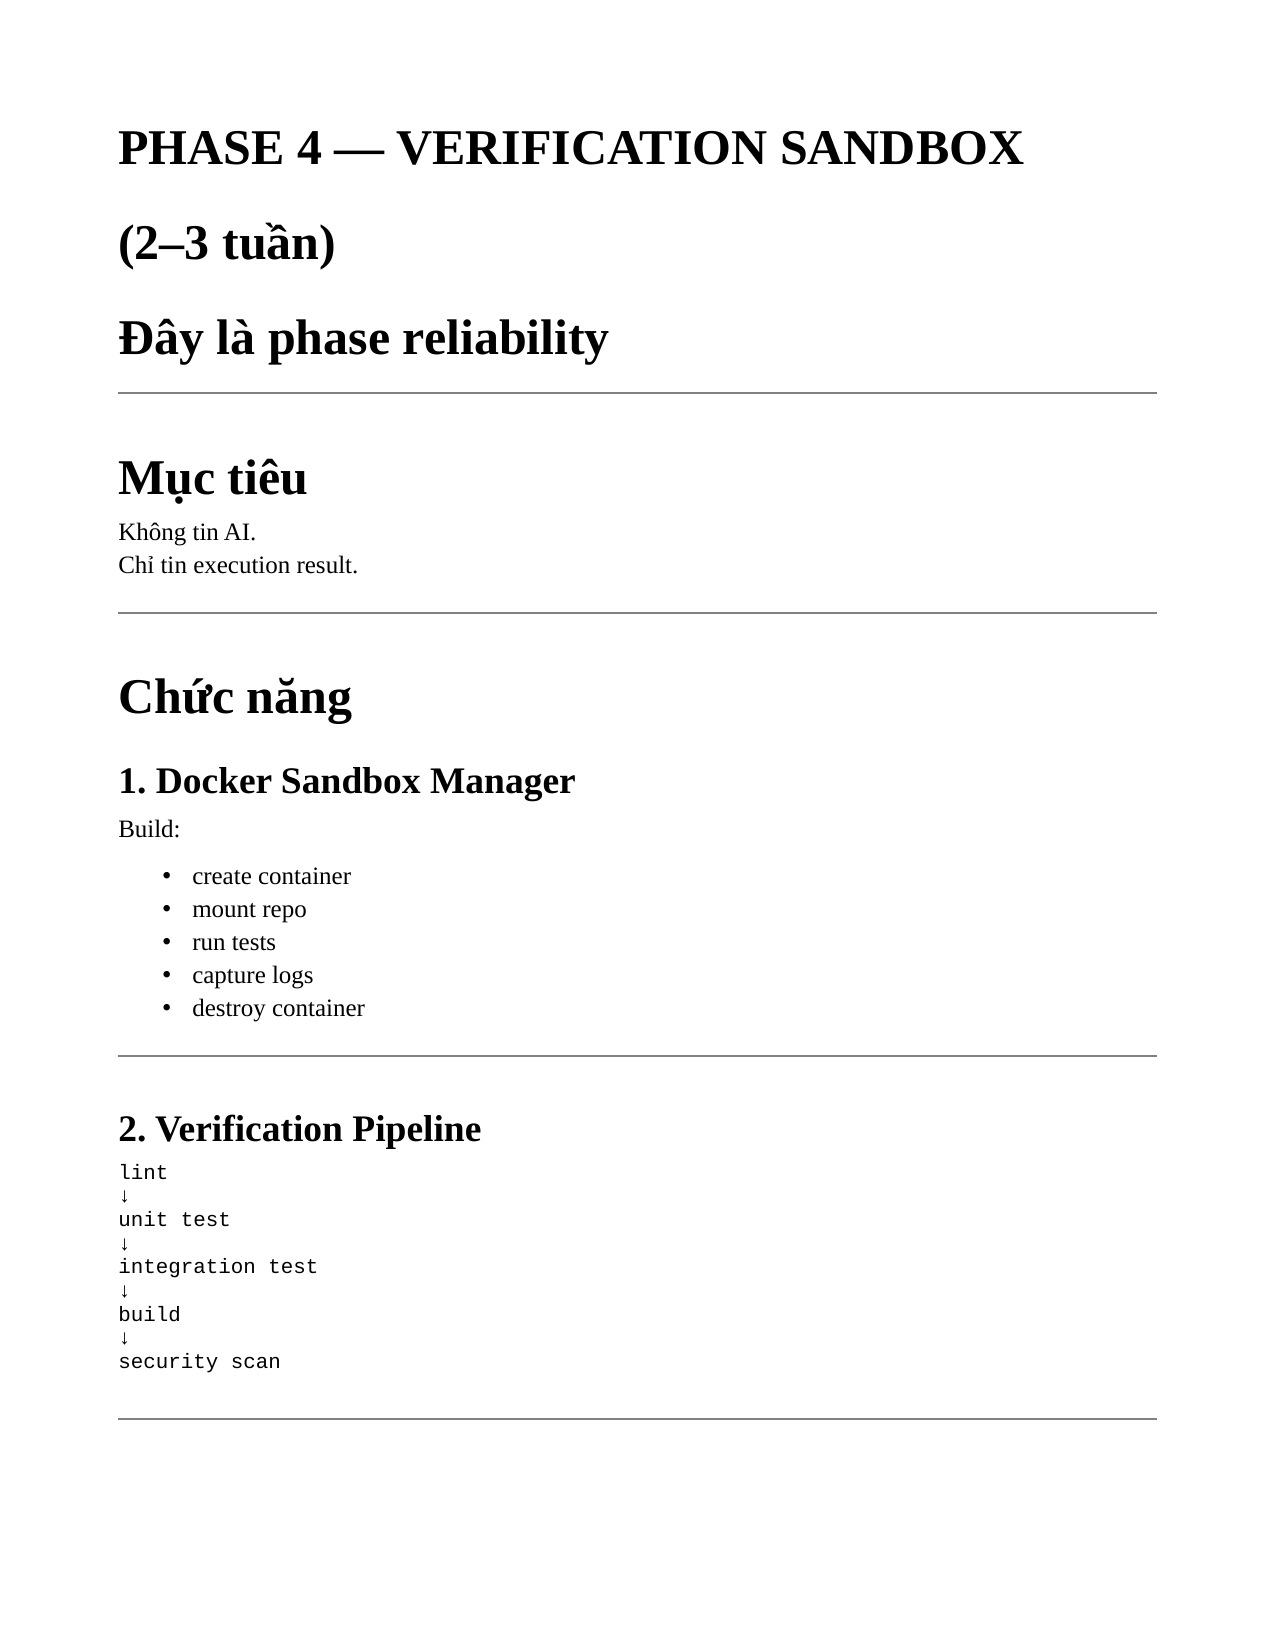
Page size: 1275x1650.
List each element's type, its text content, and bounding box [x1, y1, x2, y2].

list capture logs [162, 960, 1157, 989]
text build [118, 1304, 1157, 1327]
subtitle 2. Verification Pipeline [118, 1106, 1157, 1149]
list run tests [162, 927, 1157, 956]
text Không tin AI. Chỉ tin execution result. [118, 517, 1157, 579]
subtitle Đây là phase reliability [118, 308, 1157, 366]
text ↓ [118, 1233, 1157, 1256]
subtitle PHASE 4 — VERIFICATION SANDBOX [118, 118, 1157, 176]
subtitle Chức năng [118, 667, 1157, 725]
subtitle Mục tiêu [118, 447, 1157, 505]
subtitle 1. Docker Sandbox Manager [118, 758, 1157, 801]
list mount repo [162, 894, 1157, 923]
text security scan [118, 1351, 1157, 1374]
text integration test [118, 1256, 1157, 1280]
subtitle (2–3 tuần) [118, 213, 1157, 271]
list destroy container [162, 993, 1157, 1022]
list create container [162, 861, 1157, 890]
text Build: [118, 814, 1157, 842]
text ↓ [118, 1185, 1157, 1209]
text lint [118, 1162, 1157, 1185]
text ↓ [118, 1327, 1157, 1351]
text unit test [118, 1209, 1157, 1233]
text ↓ [118, 1280, 1157, 1304]
